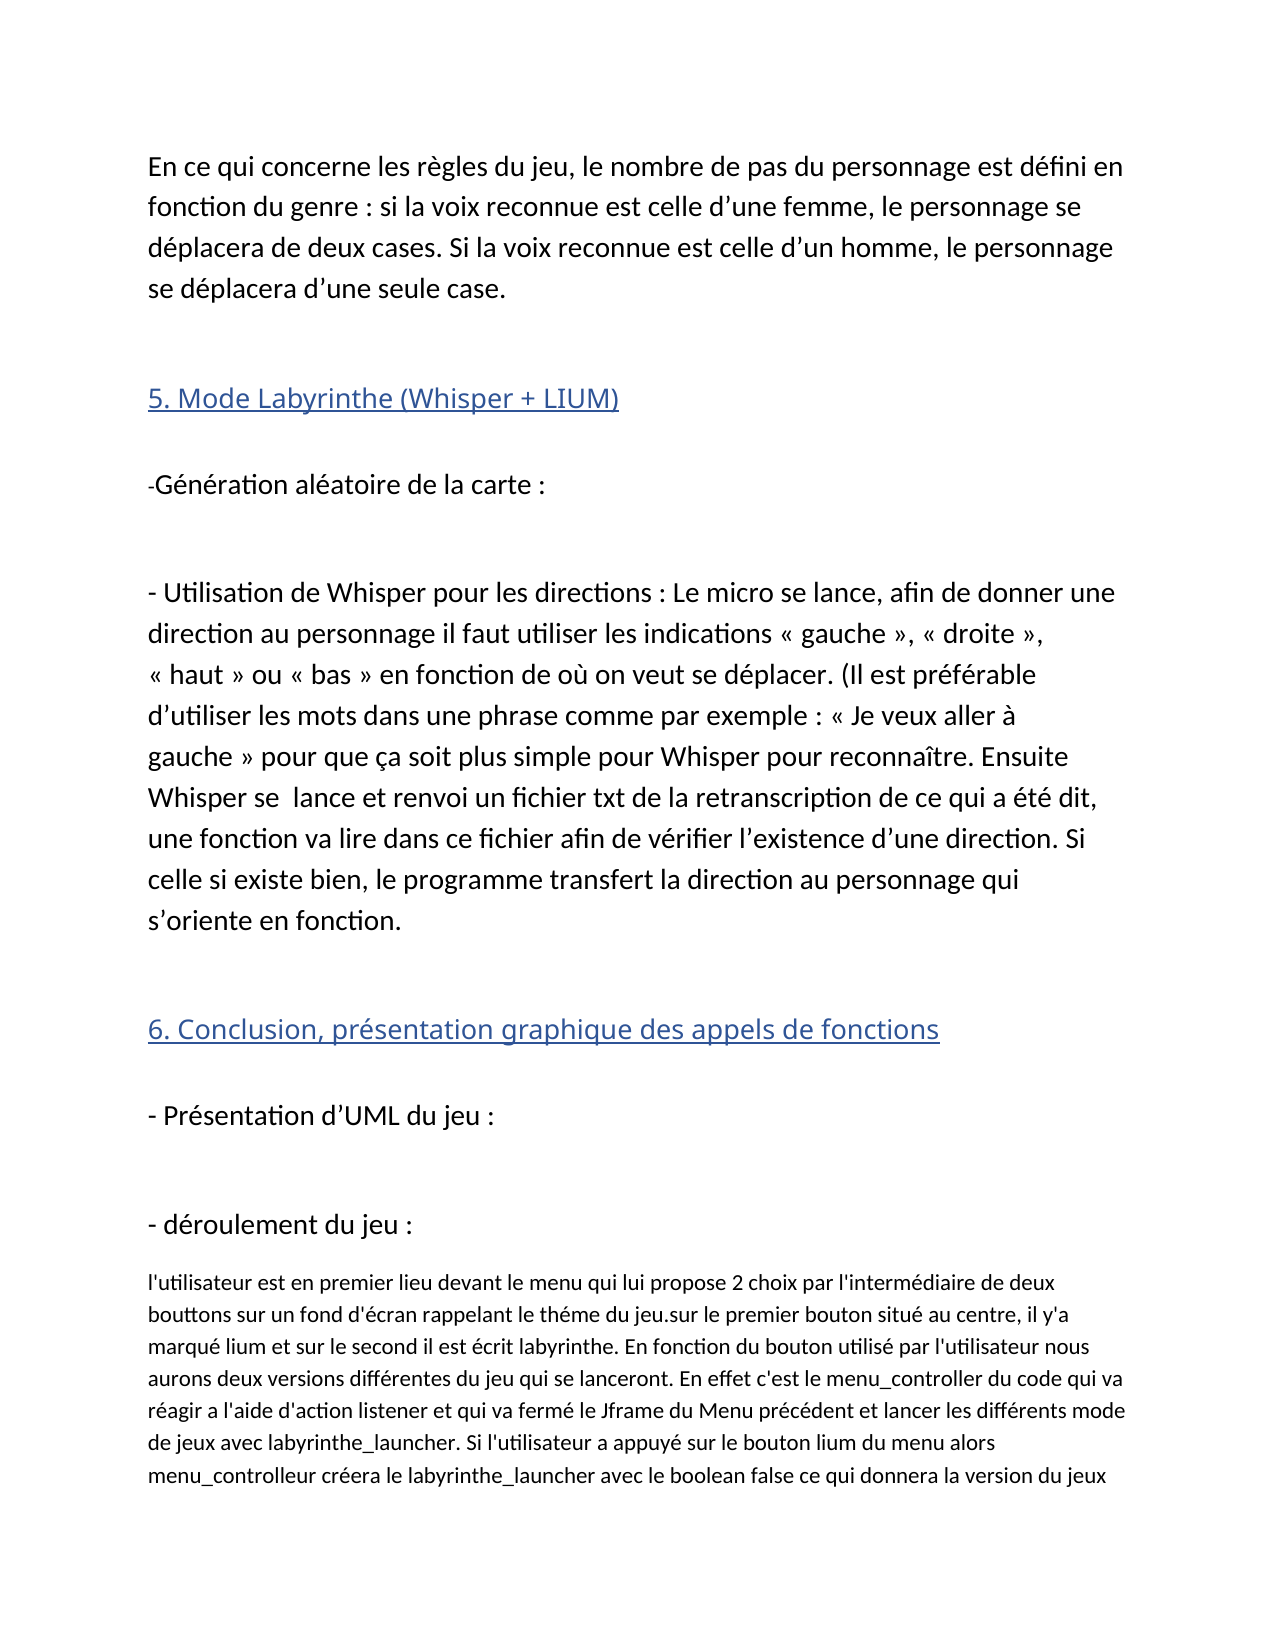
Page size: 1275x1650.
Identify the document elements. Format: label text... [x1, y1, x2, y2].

text -Génération aléatoire de la carte : [148, 466, 1127, 501]
subtitle 6. Conclusion, présentation graphique des appels de fonctions [148, 1011, 1127, 1047]
text - Utilisation de Whisper pour les directions : Le micro se lance, afin de donner une direction au personnage il faut utiliser les indications « gauche », « droite », « haut » ou « bas » en fonction de où on veut se déplacer. (Il est préférable d’utiliser les mots dans une phrase comme par exemple : « Je veux aller à gauche » pour que ça soit plus simple pour Whisper pour reconnaître. Ensuite Whisper se lance et renvoi un fichier txt de la retranscription de ce qui a été dit, une fonction va lire dans ce fichier afin de vérifier l’existence d’une direction. Si celle si existe bien, le programme transfert la direction au personnage qui s’oriente en fonction. [148, 574, 1127, 937]
subtitle 5. Mode Labyrinthe (Whisper + LIUM) [148, 379, 1127, 416]
text - déroulement du jeu : [148, 1206, 1127, 1241]
text l'utilisateur est en premier lieu devant le menu qui lui propose 2 choix par l'intermédiaire de deux bouttons sur un fond d'écran rappelant le théme du jeu.sur le premier bouton situé au centre, il y'a marqué lium et sur le second il est écrit labyrinthe. En fonction du bouton utilisé par l'utilisateur nous aurons deux versions différentes du jeu qui se lanceront. En effet c'est le menu_controller du code qui va réagir a l'aide d'action listener et qui va fermé le Jframe du Menu précédent et lancer les différents mode de jeux avec labyrinthe_launcher. Si l'utilisateur a appuyé sur le bouton lium du menu alors menu_controlleur créera le labyrinthe_launcher avec le boolean false ce qui donnera la version du jeux [148, 1268, 1127, 1489]
text En ce qui concerne les règles du jeu, le nombre de pas du personnage est défini en fonction du genre : si la voix reconnue est celle d’une femme, le personnage se déplacera de deux cases. Si la voix reconnue est celle d’un homme, le personnage se déplacera d’une seule case. [148, 148, 1127, 306]
text - Présentation d’UML du jeu : [148, 1097, 1127, 1133]
